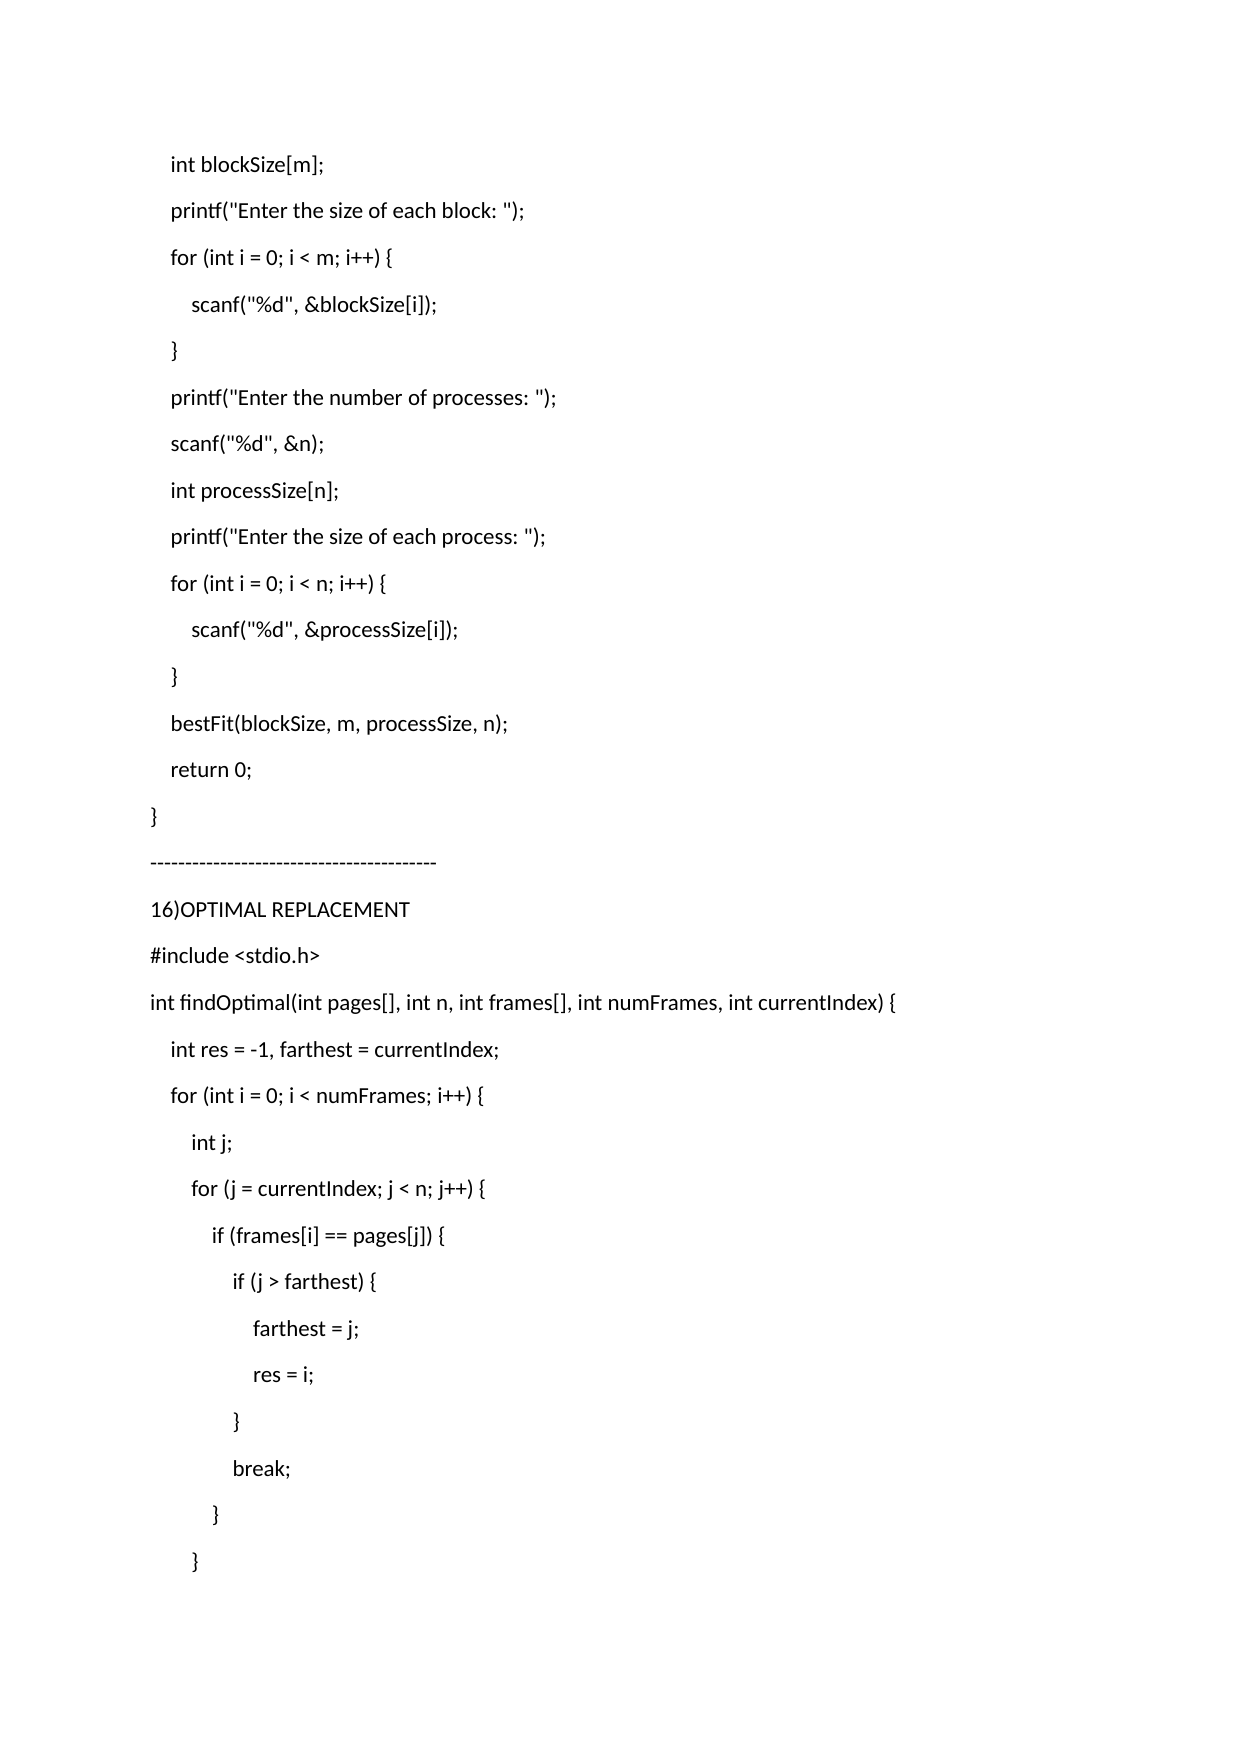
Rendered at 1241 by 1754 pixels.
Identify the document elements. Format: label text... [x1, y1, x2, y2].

text int processSize[n]; [150, 476, 1090, 504]
text scanf("%d", &n); [150, 429, 1090, 457]
text } [150, 1407, 1090, 1435]
text } [150, 1500, 1090, 1528]
text int blockSize[m]; [150, 150, 1090, 178]
text int j; [150, 1128, 1090, 1156]
text scanf("%d", &blockSize[i]); [150, 290, 1090, 318]
text if (j > farthest) { [150, 1267, 1090, 1296]
text bestFit(blockSize, m, processSize, n); [150, 709, 1090, 737]
text printf("Enter the number of processes: "); [150, 383, 1090, 411]
text return 0; [150, 755, 1090, 783]
text farthest = j; [150, 1314, 1090, 1342]
text for (int i = 0; i < n; i++) { [150, 569, 1090, 597]
text if (frames[i] == pages[j]) { [150, 1221, 1090, 1249]
text ----------------------------------------- [150, 848, 1090, 876]
text break; [150, 1454, 1090, 1482]
text } [150, 662, 1090, 690]
text res = i; [150, 1361, 1090, 1389]
text printf("Enter the size of each process: "); [150, 522, 1090, 551]
text printf("Enter the size of each block: "); [150, 197, 1090, 224]
text scanf("%d", &processSize[i]); [150, 616, 1090, 644]
text int findOptimal(int pages[], int n, int frames[], int numFrames, int currentIndex) { [150, 988, 1090, 1016]
text for (int i = 0; i < numFrames; i++) { [150, 1081, 1090, 1109]
text for (int i = 0; i < m; i++) { [150, 243, 1090, 271]
text 16)OPTIMAL REPLACEMENT [150, 895, 1090, 923]
text #include <stdio.h> [150, 942, 1090, 969]
text } [150, 336, 1090, 364]
text for (j = currentIndex; j < n; j++) { [150, 1174, 1090, 1202]
text int res = -1, farthest = currentIndex; [150, 1035, 1090, 1063]
text } [150, 802, 1090, 830]
text } [150, 1547, 1090, 1575]
